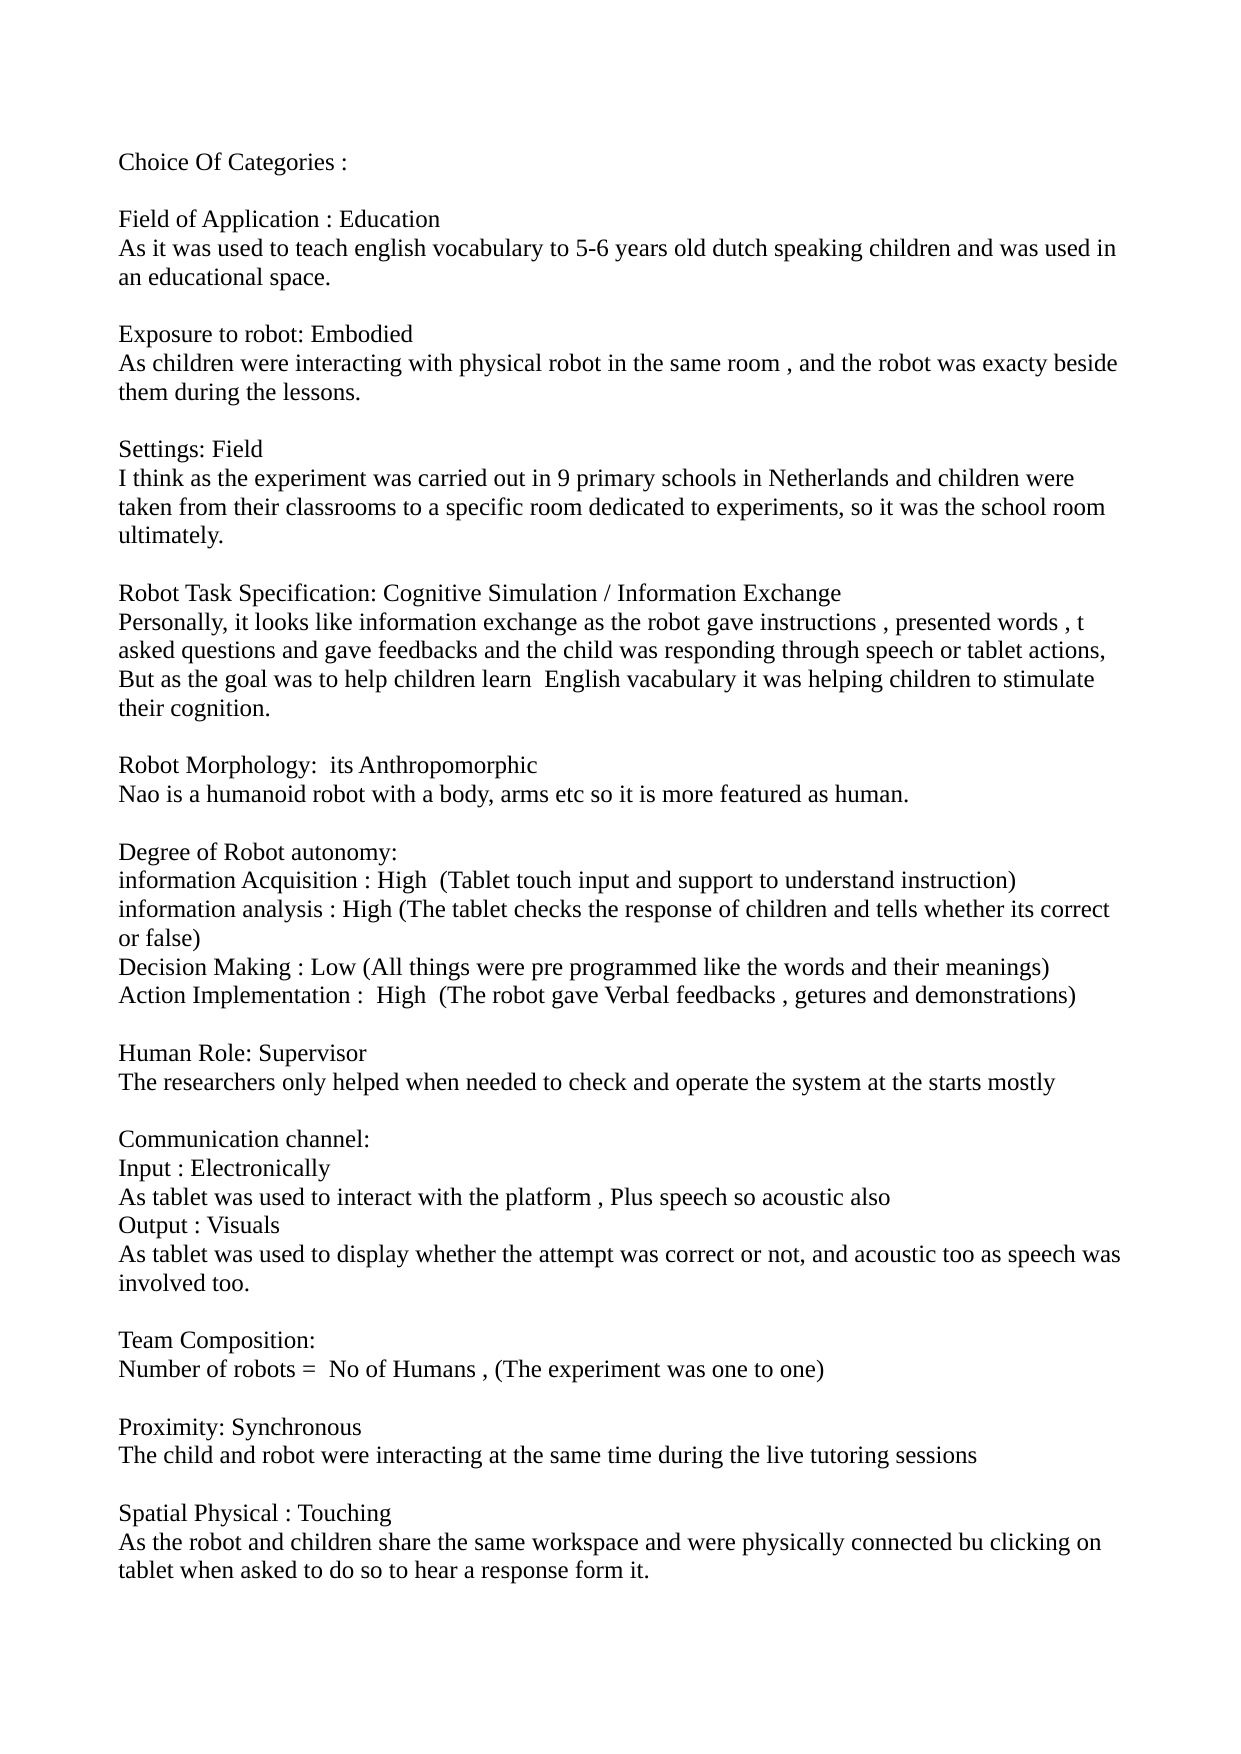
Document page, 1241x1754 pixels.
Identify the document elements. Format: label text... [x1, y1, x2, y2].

text Decision Making : Low (All things were pre programmed like the words and their meanings) [118, 952, 1122, 981]
text Human Role: Supervisor [118, 1038, 1122, 1067]
text Team Composition: Number of robots = No of Humans , (The experiment was one to one) [118, 1326, 1122, 1383]
text Robot Task Specification: Cognitive Simulation / Information Exchange [118, 578, 1122, 607]
text information Acquisition : High (Tablet touch input and support to understand instruction) [118, 866, 1122, 894]
text I think as the experiment was carried out in 9 primary schools in Netherlands and children were taken from their classrooms to a specific room dedicated to experiments, so it was the school room ultimately. [118, 463, 1122, 549]
text As it was used to teach english vocabulary to 5-6 years old dutch speaking children and was used in an educational space. [118, 233, 1122, 291]
text Exposure to robot: Embodied As children were interacting with physical robot in the same room , and the robot was exacty beside them during the lessons. [118, 319, 1122, 406]
text Communication channel: Input : Electronically As tablet was used to interact with the platform , Plus speech so acoustic also [118, 1124, 1122, 1211]
text Spatial Physical : Touching [118, 1498, 1122, 1527]
text information analysis : High (The tablet checks the response of children and tells whether its correct or false) [118, 894, 1122, 952]
text Nao is a humanoid robot with a body, arms etc so it is more featured as human. [118, 779, 1122, 808]
text Action Implementation : High (The robot gave Verbal feedbacks , getures and demonstrations) [118, 981, 1122, 1009]
text As tablet was used to display whether the attempt was correct or not, and acoustic too as speech was involved too. [118, 1239, 1122, 1297]
text Field of Application : Education [118, 204, 1122, 233]
text The child and robot were interacting at the same time during the live tutoring sessions [118, 1441, 1122, 1469]
text Proximity: Synchronous [118, 1412, 1122, 1441]
text Robot Morphology: its Anthropomorphic [118, 751, 1122, 779]
text Output : Visuals [118, 1211, 1122, 1239]
text Settings: Field [118, 434, 1122, 463]
text Choice Of Categories : [118, 118, 1122, 176]
text Personally, it looks like information exchange as the robot gave instructions , presented words , t asked questions and gave feedbacks and the child was responding through speech or tablet actions, But as the goal was to help children learn English vacabulary it was helping children to stimulate their cognition. [118, 607, 1122, 722]
text The researchers only helped when needed to check and operate the system at the starts mostly [118, 1067, 1122, 1096]
text Degree of Robot autonomy: [118, 837, 1122, 866]
text As the robot and children share the same workspace and were physically connected bu clicking on tablet when asked to do so to hear a response form it. [118, 1527, 1122, 1584]
